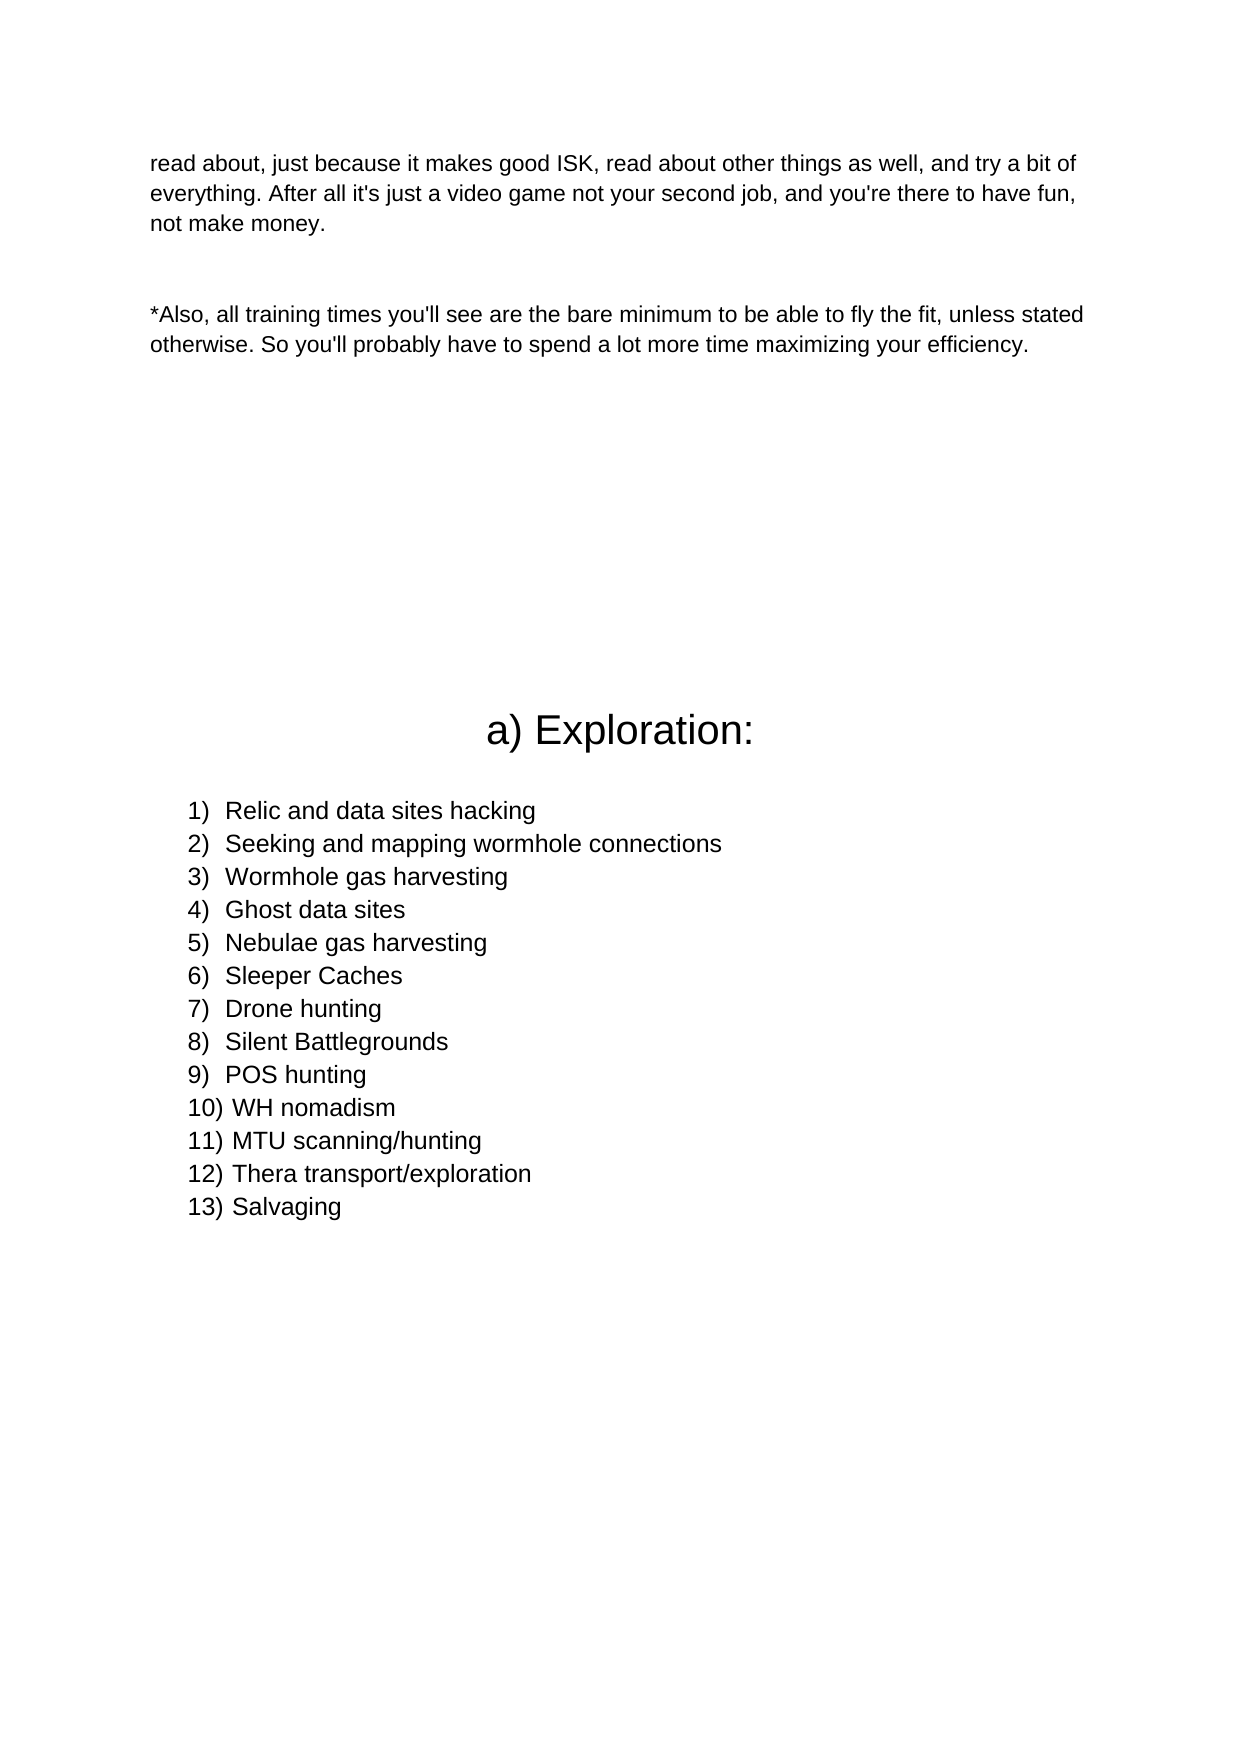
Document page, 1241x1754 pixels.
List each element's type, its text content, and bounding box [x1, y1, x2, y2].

list MTU scanning/hunting [187, 1126, 1090, 1155]
text read about, just because it makes good ISK, read about other things as well, and try a bit of everything. After all it's just a video game not your second job, and you're there to have fun, not make money. [150, 150, 1090, 237]
list Sleeper Caches [187, 961, 1090, 990]
list Seeking and mapping wormhole connections [187, 829, 1090, 858]
list Nebulae gas harvesting [187, 928, 1090, 957]
list Salvaging [187, 1192, 1090, 1221]
list Wormhole gas harvesting [187, 862, 1090, 891]
subtitle a) Exploration: [150, 705, 1090, 753]
list Thera transport/exploration [187, 1159, 1090, 1188]
list Silent Battlegrounds [187, 1027, 1090, 1056]
list POS hunting [187, 1060, 1090, 1089]
list Drone hunting [187, 994, 1090, 1023]
text *Also, all training times you'll see are the bare minimum to be able to fly the fit, unless stated otherwise. So you'll probably have to spend a lot more time maximizing your efficiency. [150, 301, 1090, 358]
list Ghost data sites [187, 895, 1090, 924]
list Relic and data sites hacking [187, 796, 1090, 824]
list WH nomadism [187, 1093, 1090, 1122]
